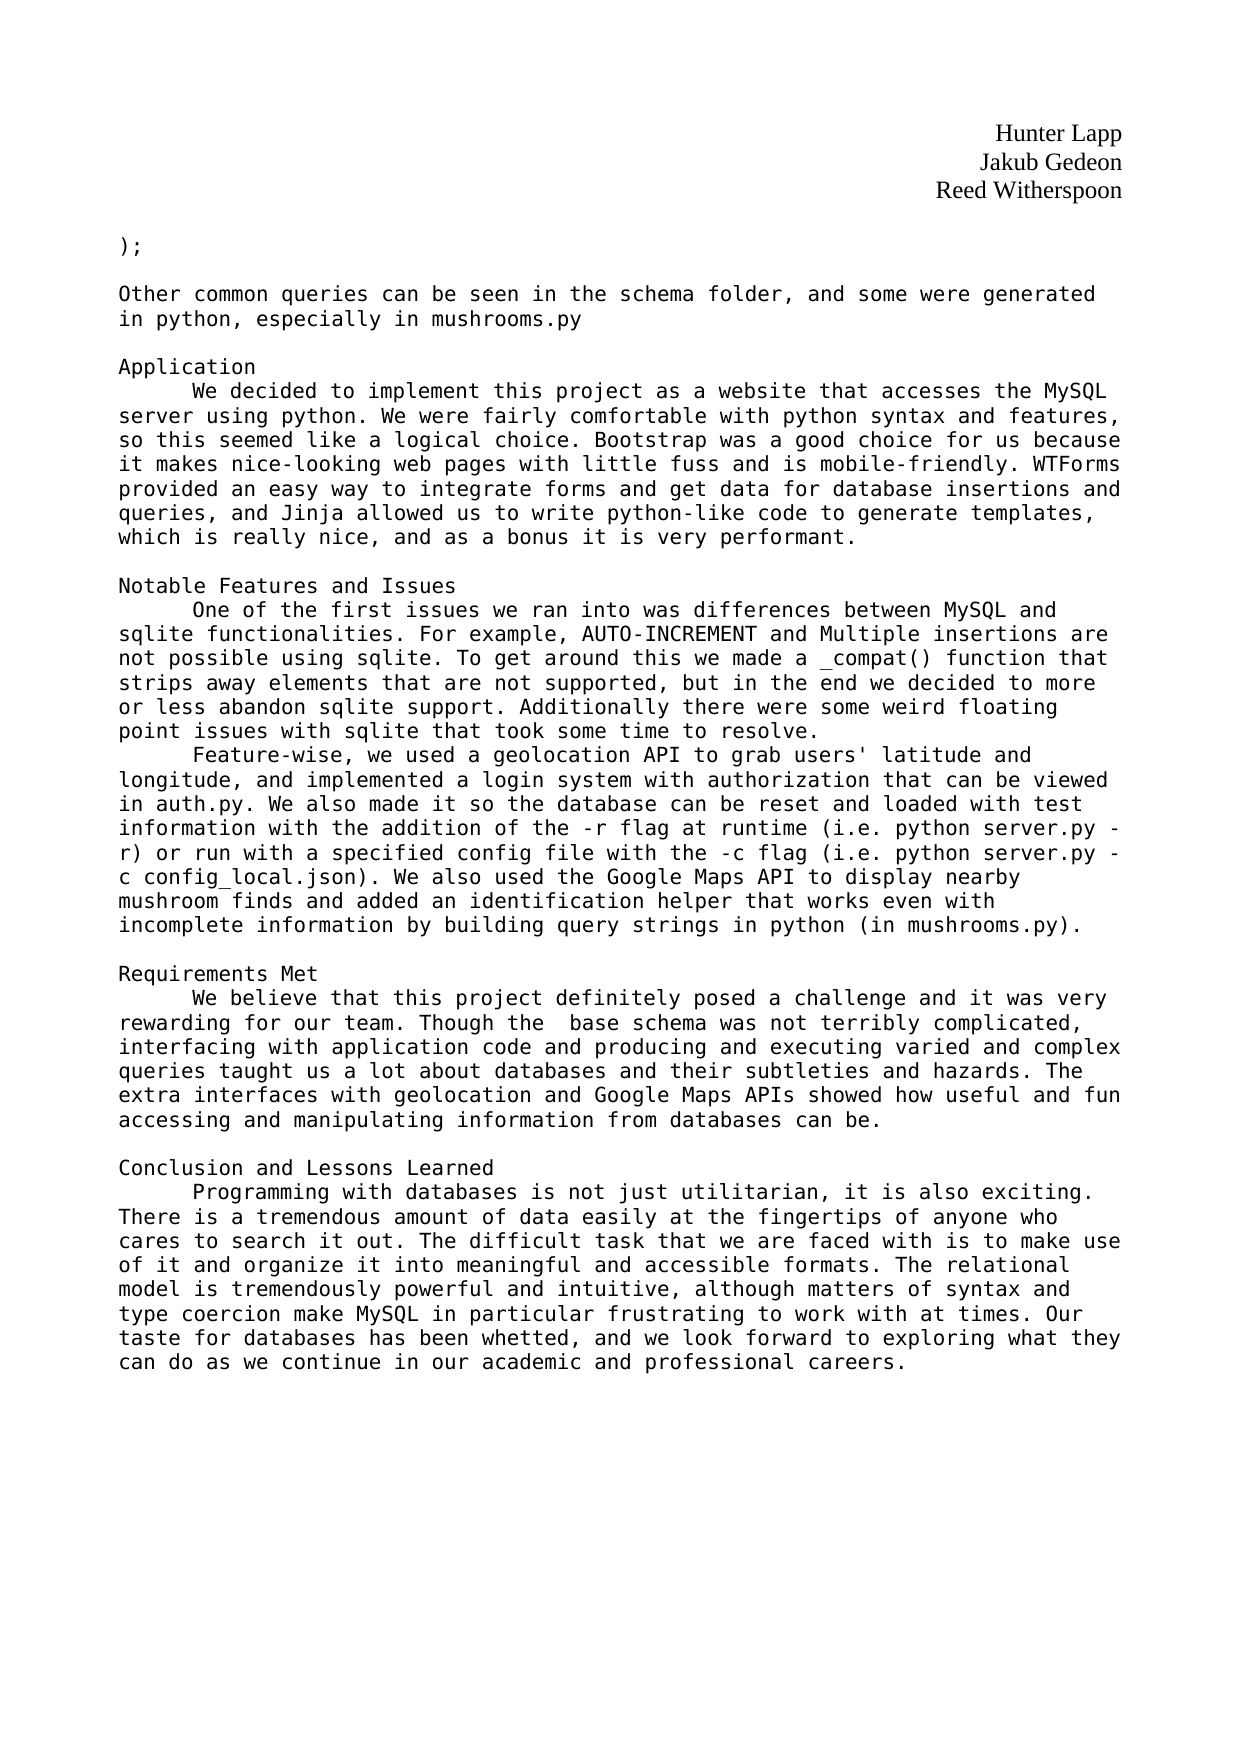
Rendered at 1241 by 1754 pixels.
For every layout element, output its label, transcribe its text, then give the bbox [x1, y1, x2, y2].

text We decided to implement this project as a website that accesses the MySQL server using python. We were fairly comfortable with python syntax and features, so this seemed like a logical choice. Bootstrap was a good choice for us because it makes nice-looking web pages with little fuss and is mobile-friendly. WTForms provided an easy way to integrate forms and get data for database insertions and queries, and Jinja allowed us to write python-like code to generate templates, which is really nice, and as a bonus it is very performant. [118, 379, 1122, 549]
text Feature-wise, we used a geolocation API to grab users' latitude and longitude, and implemented a login system with authorization that can be viewed in auth.py. We also made it so the database can be reset and loaded with test information with the addition of the -r flag at runtime (i.e. python server.py -r) or run with a specified config file with the -c flag (i.e. python server.py -c config_local.json). We also used the Google Maps API to display nearby mushroom finds and added an identification helper that works even with incomplete information by building query strings in python (in mushrooms.py). [118, 743, 1122, 938]
text ); [118, 234, 1122, 258]
text Requirements Met [118, 962, 1122, 986]
text Programming with databases is not just utilitarian, it is also exciting. There is a tremendous amount of data easily at the fingertips of anyone who cares to search it out. The difficult task that we are faced with is to make use of it and organize it into meaningful and accessible formats. The relational model is tremendously powerful and intuitive, although matters of syntax and type coercion make MySQL in particular frustrating to work with at times. Our taste for databases has been whetted, and we look forward to exploring what they can do as we continue in our academic and professional careers. [118, 1180, 1122, 1374]
text We believe that this project definitely posed a challenge and it was very rewarding for our team. Though the base schema was not terribly complicated, interfacing with application code and producing and executing varied and complex queries taught us a lot about databases and their subtleties and hazards. The extra interfaces with geolocation and Google Maps APIs showed how useful and fun accessing and manipulating information from databases can be. [118, 986, 1122, 1132]
text Notable Features and Issues [118, 574, 1122, 598]
text Application [118, 355, 1122, 379]
text Other common queries can be seen in the schema folder, and some were generated in python, especially in mushrooms.py [118, 282, 1122, 331]
text Conclusion and Lessons Learned [118, 1156, 1122, 1180]
text One of the first issues we ran into was differences between MySQL and sqlite functionalities. For example, AUTO-INCREMENT and Multiple insertions are not possible using sqlite. To get around this we made a _compat() function that strips away elements that are not supported, but in the end we decided to more or less abandon sqlite support. Additionally there were some weird floating point issues with sqlite that took some time to resolve. [118, 598, 1122, 743]
